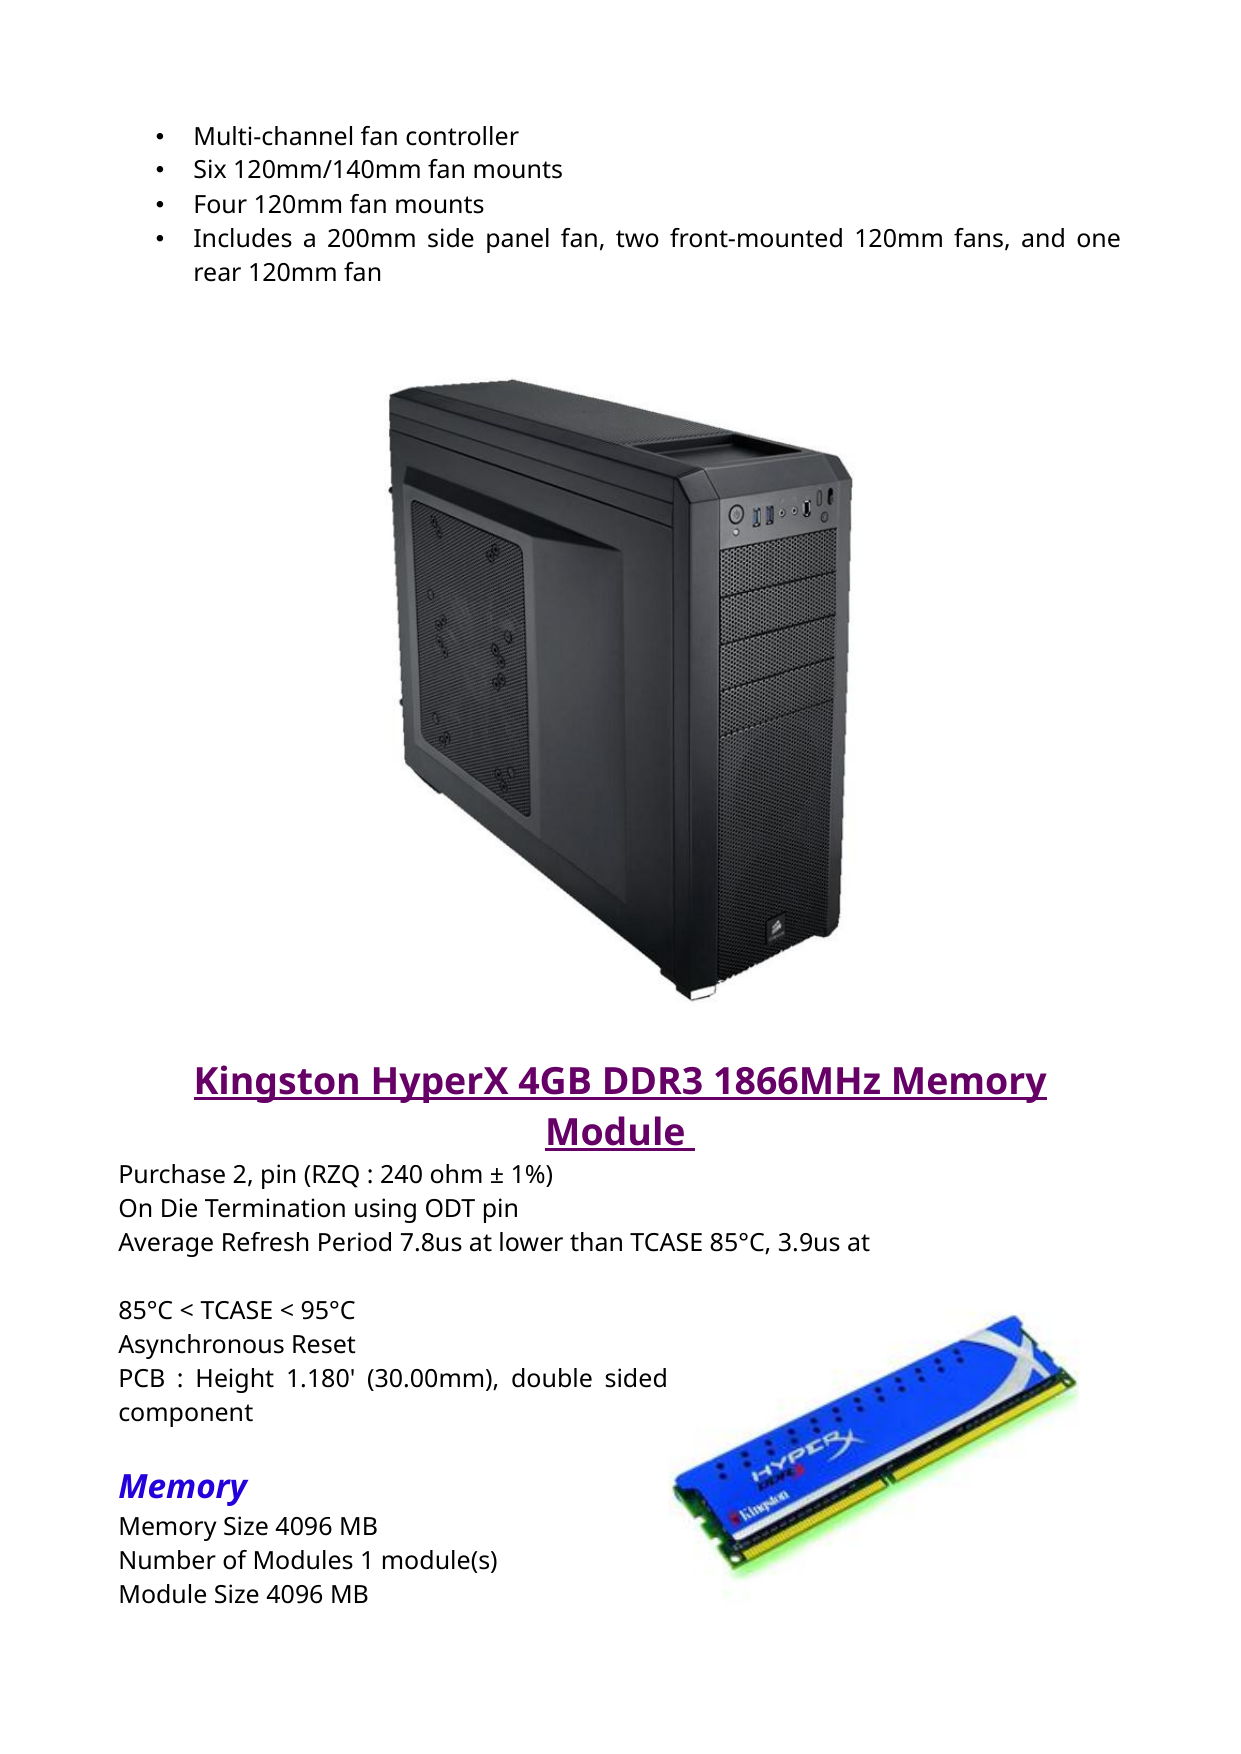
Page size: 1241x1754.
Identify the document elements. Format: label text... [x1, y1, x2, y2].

text Average Refresh Period 7.8us at lower than TCASE 85°C, 3.9us at [118, 1224, 1122, 1258]
text [1080, 1508, 1122, 1542]
picture [668, 1283, 1080, 1611]
text 85°C < TCASE < 95°C [118, 1293, 668, 1327]
subtitle Memory [118, 1463, 668, 1508]
text [1080, 1361, 1122, 1429]
subtitle Kingston HyperX 4GB DDR3 1866MHz Memory Module [118, 1054, 1122, 1156]
list Includes a 200mm side panel fan, two front-mounted 120mm fans, and one rear 120mm fan [156, 220, 1122, 288]
list Four 120mm fan mounts [156, 186, 1122, 220]
text On Die Termination using ODT pin [118, 1190, 1122, 1224]
picture [118, 351, 1123, 1026]
text [1080, 1293, 1122, 1327]
text PCB : Height 1.180' (30.00mm), double sided component [118, 1361, 668, 1429]
text Purchase 2, pin (RZQ : 240 ohm ± 1%) [118, 1156, 1122, 1190]
list Multi-channel fan controller [156, 118, 1122, 152]
text Module Size 4096 MB [118, 1576, 668, 1611]
text [1080, 1576, 1122, 1611]
text [1080, 1542, 1122, 1576]
text Asynchronous Reset [118, 1327, 668, 1361]
text Number of Modules 1 module(s) [118, 1542, 668, 1576]
text [1080, 1327, 1122, 1361]
list Six 120mm/140mm fan mounts [156, 152, 1122, 186]
subtitle [1080, 1463, 1122, 1508]
text Memory Size 4096 MB [118, 1508, 668, 1542]
